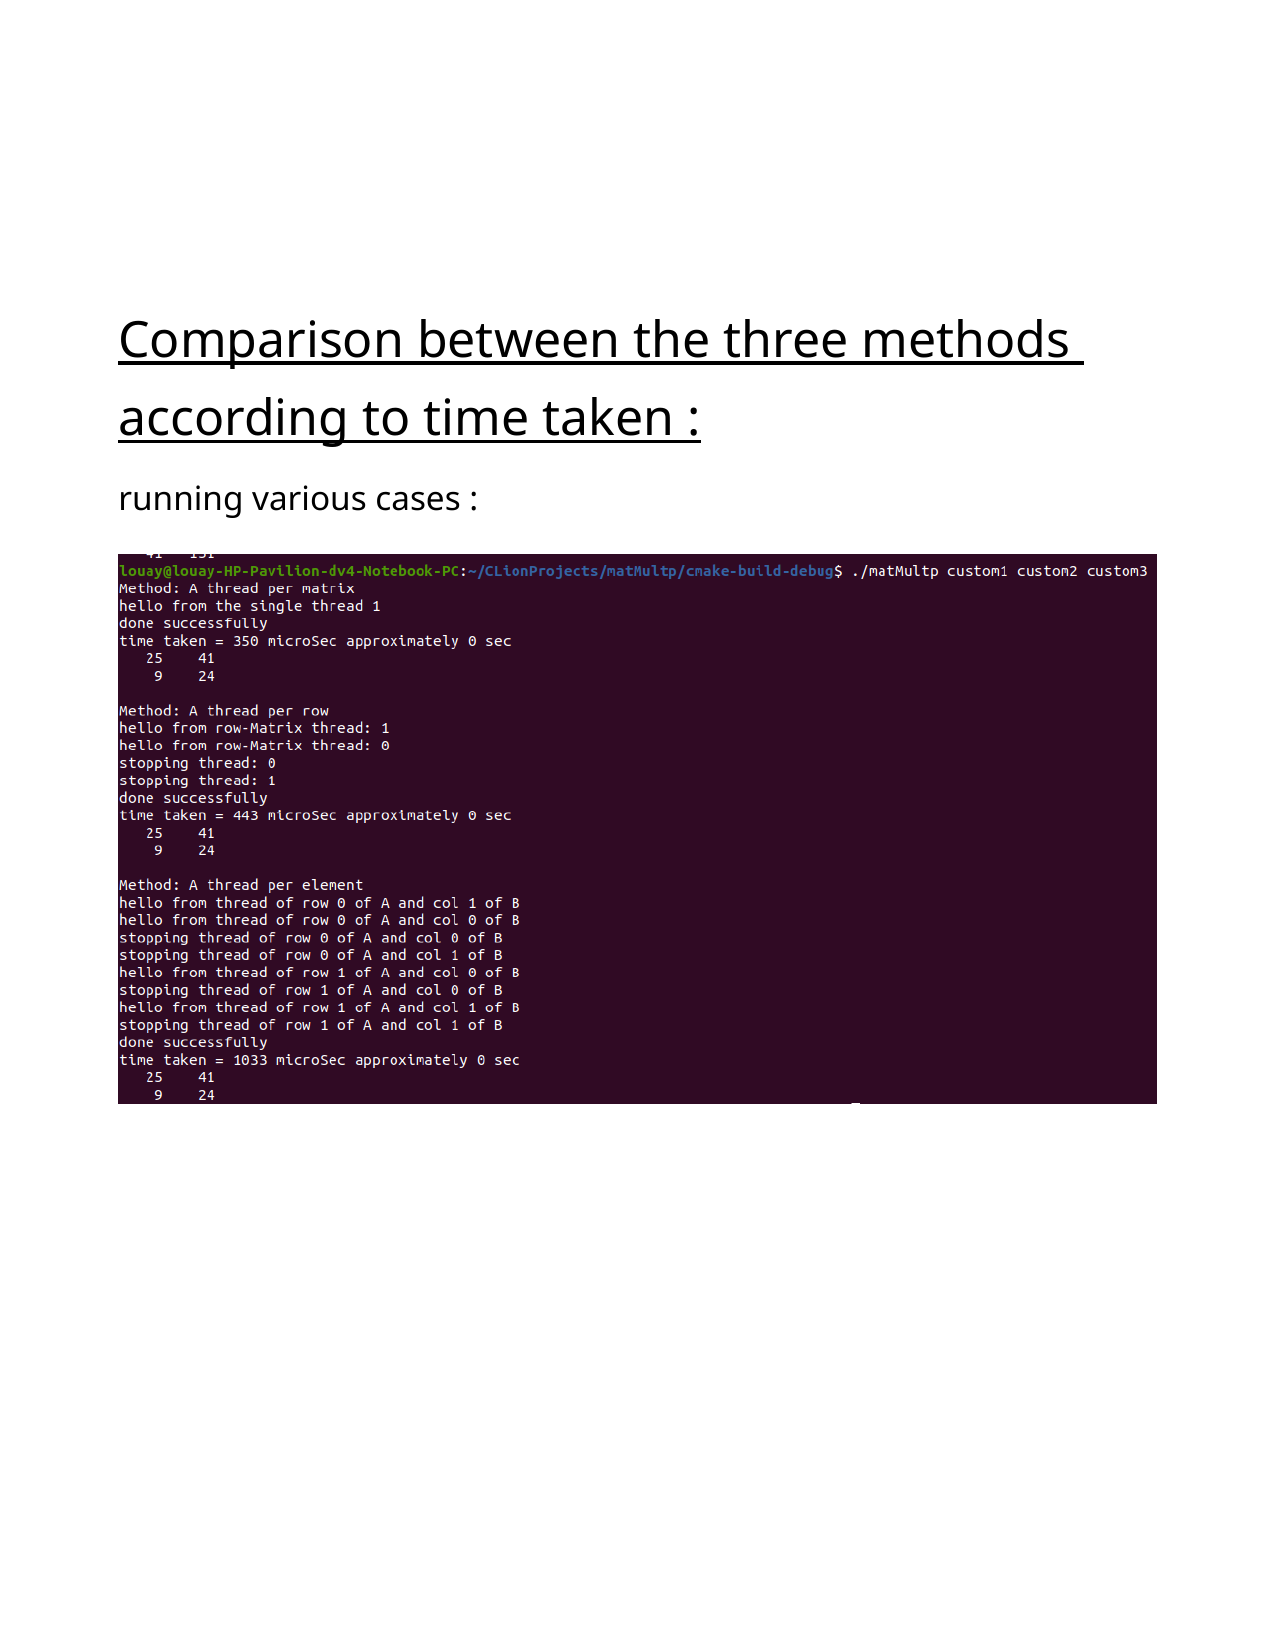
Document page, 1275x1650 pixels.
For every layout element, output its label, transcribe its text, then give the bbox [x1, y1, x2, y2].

picture [118, 554, 1157, 1104]
text Comparison between the three methods according to time taken : [118, 304, 1157, 450]
text running various cases : [118, 475, 1157, 521]
